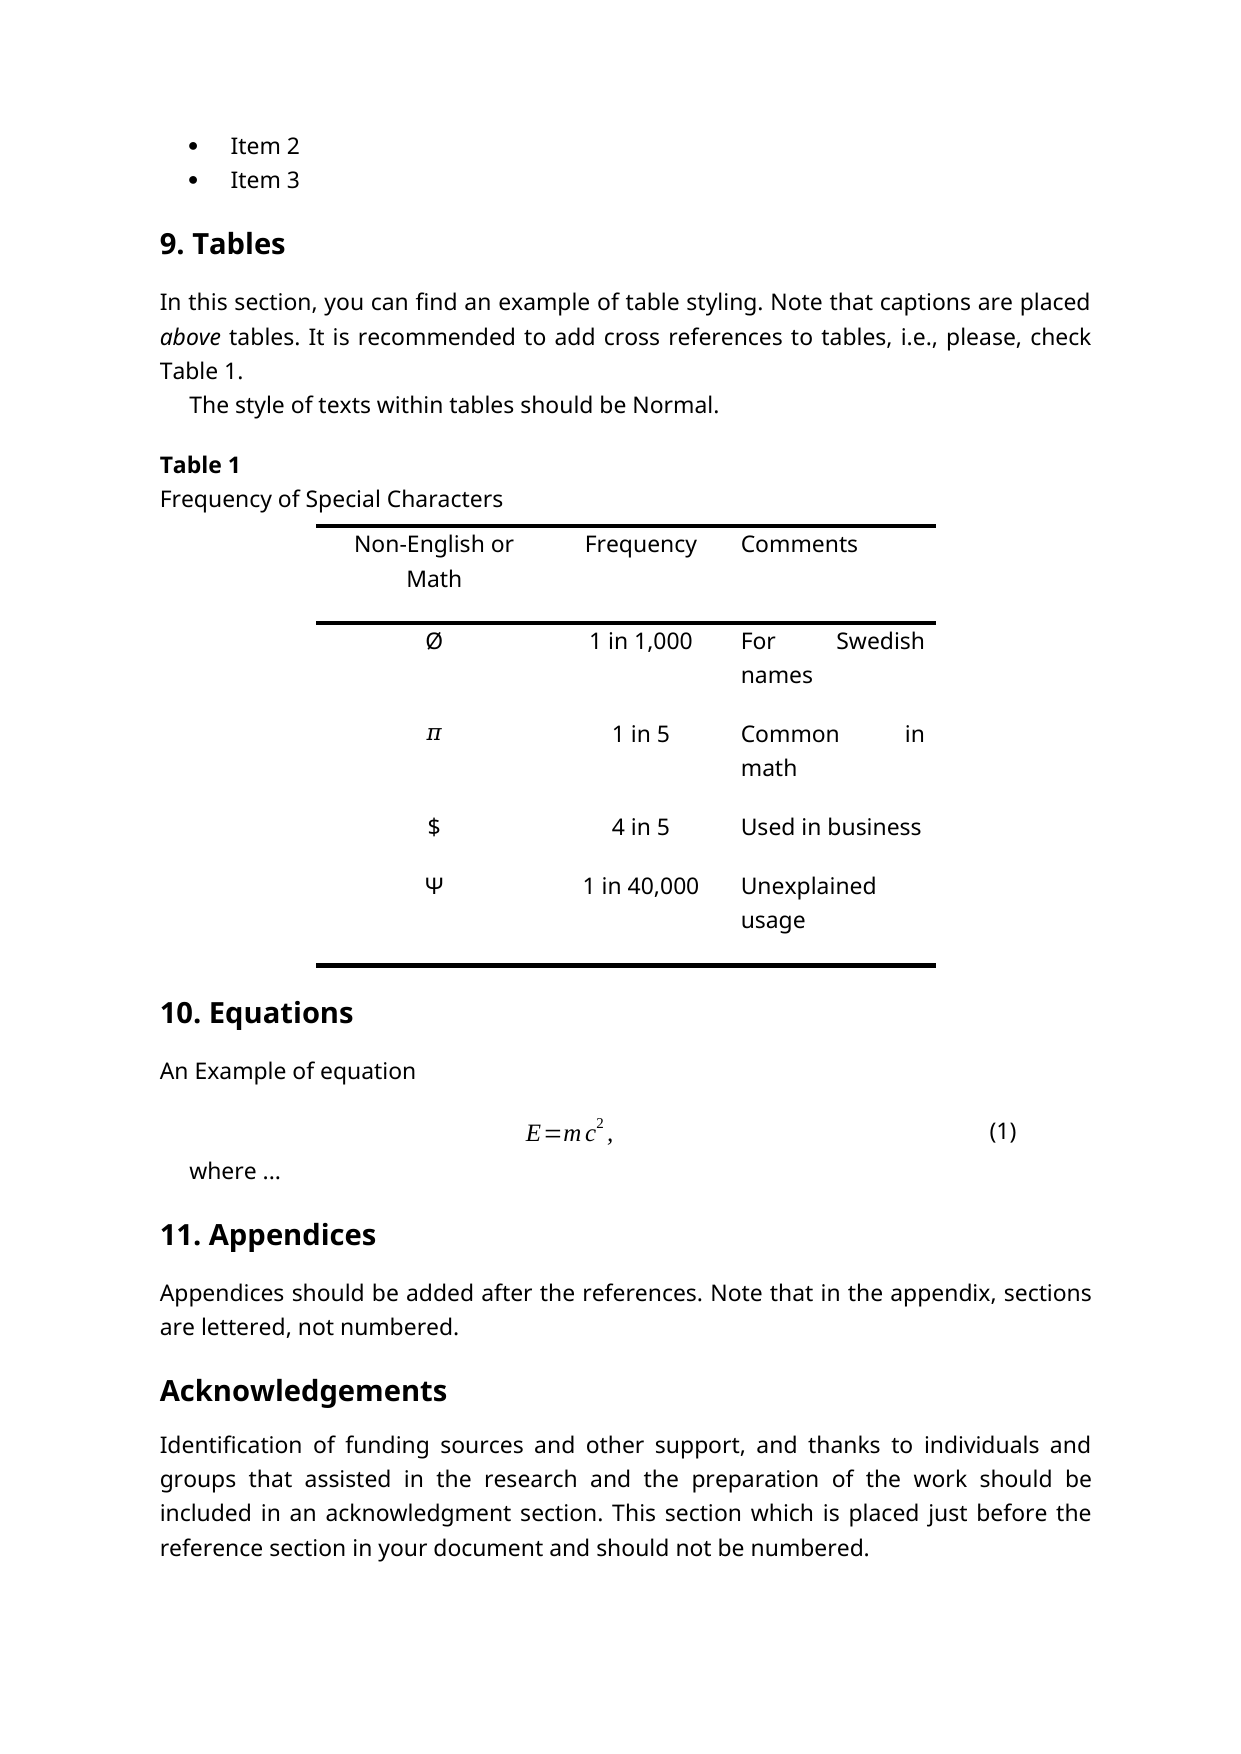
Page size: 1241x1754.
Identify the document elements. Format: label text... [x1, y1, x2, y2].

table_cell Ø [316, 625, 552, 718]
table_cell 4 in 5 [552, 811, 729, 870]
table_cell 1 in 1,000 [552, 625, 729, 718]
table_header Frequency [552, 528, 729, 621]
table_cell Unexplained usage [729, 870, 936, 963]
text Frequency of Special Characters [159, 483, 1093, 514]
table_cell 1 in 40,000 [552, 870, 729, 963]
text Appendices should be added after the references. Note that in the appendix, sections are lettered, not numbered. [159, 1276, 1093, 1342]
text An Example of equation [159, 1055, 1093, 1086]
text The style of texts within tables should be Normal. [159, 389, 1093, 420]
table_cell 𝜋 [316, 718, 552, 811]
text In this section, you can find an example of table styling. Note that captions are placed above tables. It is recommended to add cross references to tables, i.e., please, check Table 1. [159, 286, 1093, 386]
table_cell Ψ [316, 870, 552, 963]
text Table 1 [159, 448, 1093, 480]
table_header Comments [729, 528, 936, 621]
list Item 3 [189, 164, 1093, 196]
table_cell 1 in 5 [552, 718, 729, 811]
subtitle Tables [159, 224, 1093, 263]
table_header (1) [978, 1115, 1045, 1155]
table_header [160, 1115, 978, 1155]
subtitle Acknowledgements [159, 1370, 1093, 1410]
table_cell For Swedish names [729, 625, 936, 718]
table_cell Common in math [729, 718, 936, 811]
text where ... [159, 1155, 1093, 1186]
table_header Non-English or Math [316, 528, 552, 621]
list Item 2 [189, 130, 1093, 161]
text Identification of funding sources and other support, and thanks to individuals and groups that assisted in the research and the preparation of the work should be included in an acknowledgment section. This section which is placed just before the reference section in your document and should not be numbered. [159, 1429, 1093, 1563]
table_cell $ [316, 811, 552, 870]
subtitle Appendices [159, 1214, 1093, 1254]
subtitle Equations [159, 993, 1093, 1032]
table_cell Used in business [729, 811, 936, 870]
